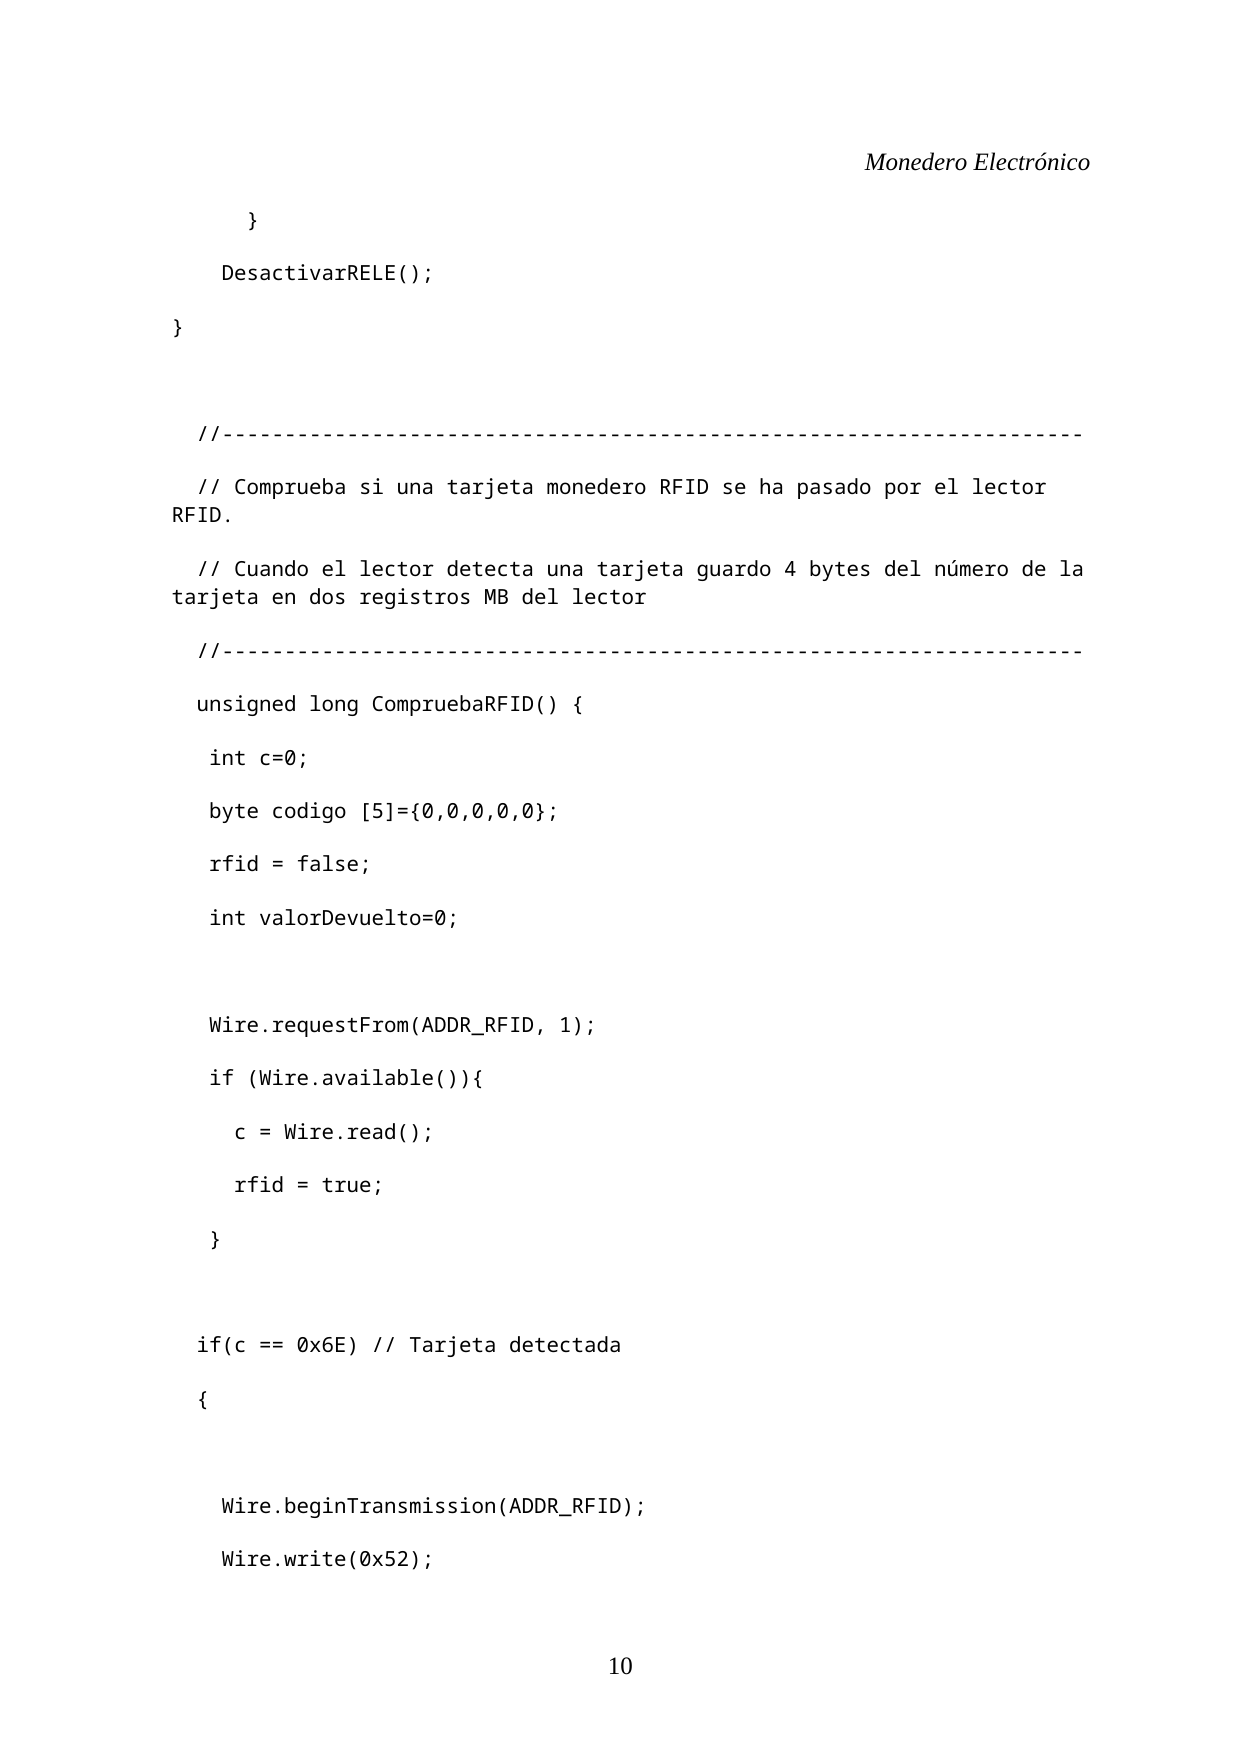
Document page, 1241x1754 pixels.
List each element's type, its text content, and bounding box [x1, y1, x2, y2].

text rfid = false; [171, 849, 1092, 878]
text unsigned long CompruebaRFID() { [171, 689, 1092, 718]
text //--------------------------------------------------------------------- [171, 419, 1092, 447]
text { [171, 1384, 1092, 1412]
text } [171, 205, 1092, 233]
text } [171, 1224, 1092, 1252]
text int valorDevuelto=0; [171, 903, 1092, 931]
text // Cuando el lector detecta una tarjeta guardo 4 bytes del número de la tarjeta en dos registros MB del lector [171, 554, 1092, 611]
text c = Wire.read(); [171, 1117, 1092, 1145]
text byte codigo [5]={0,0,0,0,0}; [171, 796, 1092, 824]
text int c=0; [171, 743, 1092, 771]
text Wire.beginTransmission(ADDR_RFID); [171, 1491, 1092, 1519]
text //--------------------------------------------------------------------- [171, 636, 1092, 664]
text Wire.write(0x52); [171, 1544, 1092, 1573]
text rfid = true; [171, 1170, 1092, 1199]
text DesactivarRELE(); [171, 258, 1092, 287]
text if(c == 0x6E) // Tarjeta detectada [171, 1331, 1092, 1359]
text if (Wire.available()){ [171, 1063, 1092, 1092]
text Wire.requestFrom(ADDR_RFID, 1); [171, 1010, 1092, 1038]
text // Comprueba si una tarjeta monedero RFID se ha pasado por el lector RFID. [171, 472, 1092, 529]
text } [171, 312, 1092, 340]
